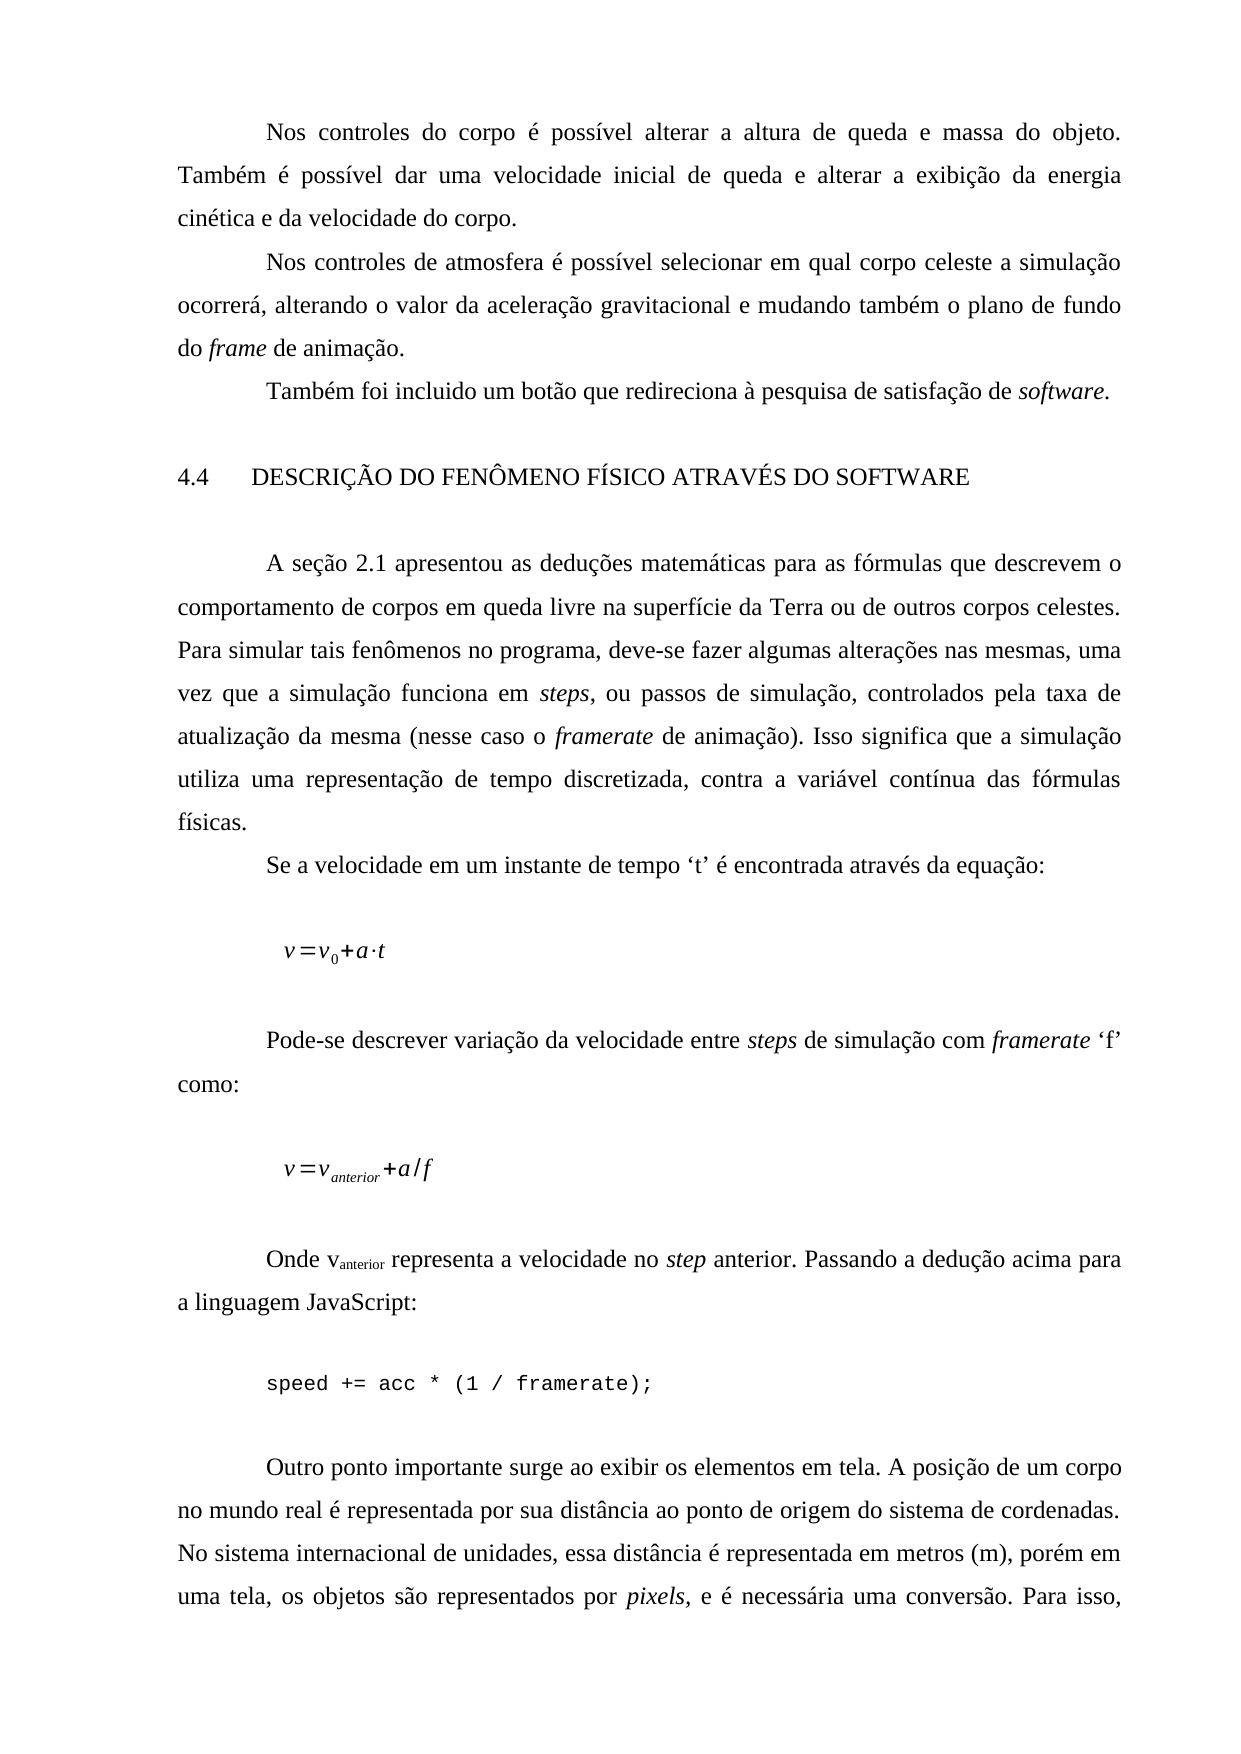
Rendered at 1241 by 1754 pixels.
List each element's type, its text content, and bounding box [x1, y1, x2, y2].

text Se a velocidade em um instante de tempo ‘t’ é encontrada através da equação: [0, 850, 1240, 879]
subtitle DESCRIÇÃO DO FENÔMENO FÍSICO ATRAVÉS DO SOFTWARE [0, 462, 1240, 491]
text speed += acc * (1 / framerate); [0, 1373, 1240, 1397]
text Nos controles do corpo é possível alterar a altura de queda e massa do objeto. Também é possível dar uma velocidade inicial de queda e alterar a exibição da energia cinética e da velocidade do corpo. [177, 117, 1122, 232]
text Pode-se descrever variação da velocidade entre steps de simulação com framerate ‘f’ como: [0, 1026, 1240, 1097]
text Outro ponto importante surge ao exibir os elementos em tela. A posição de um corpo no mundo real é representada por sua distância ao ponto de origem do sistema de cordenadas. No sistema internacional de unidades, essa distância é representada em metros (m), porém em uma tela, os objetos são representados por pixels, e é necessária uma conversão. Para isso, [0, 1452, 1240, 1610]
text Também foi incluido um botão que redireciona à pesquisa de satisfação de software. [0, 376, 1240, 405]
text Onde vanterior representa a velocidade no step anterior. Passando a dedução acima para a linguagem JavaScript: [0, 1244, 1240, 1316]
text Nos controles de atmosfera é possível selecionar em qual corpo celeste a simulação ocorrerá, alterando o valor da aceleração gravitacional e mudando também o plano de fundo do frame de animação. [0, 247, 1240, 362]
text A seção 2.1 apresentou as deduções matemáticas para as fórmulas que descrevem o comportamento de corpos em queda livre na superfície da Terra ou de outros corpos celestes. Para simular tais fenômenos no programa, deve-se fazer algumas alterações nas mesmas, uma vez que a simulação funciona em steps, ou passos de simulação, controlados pela taxa de atualização da mesma (nesse caso o framerate de animação). Isso significa que a simulação utiliza uma representação de tempo discretizada, contra a variável contínua das fórmulas físicas. [0, 548, 1240, 836]
